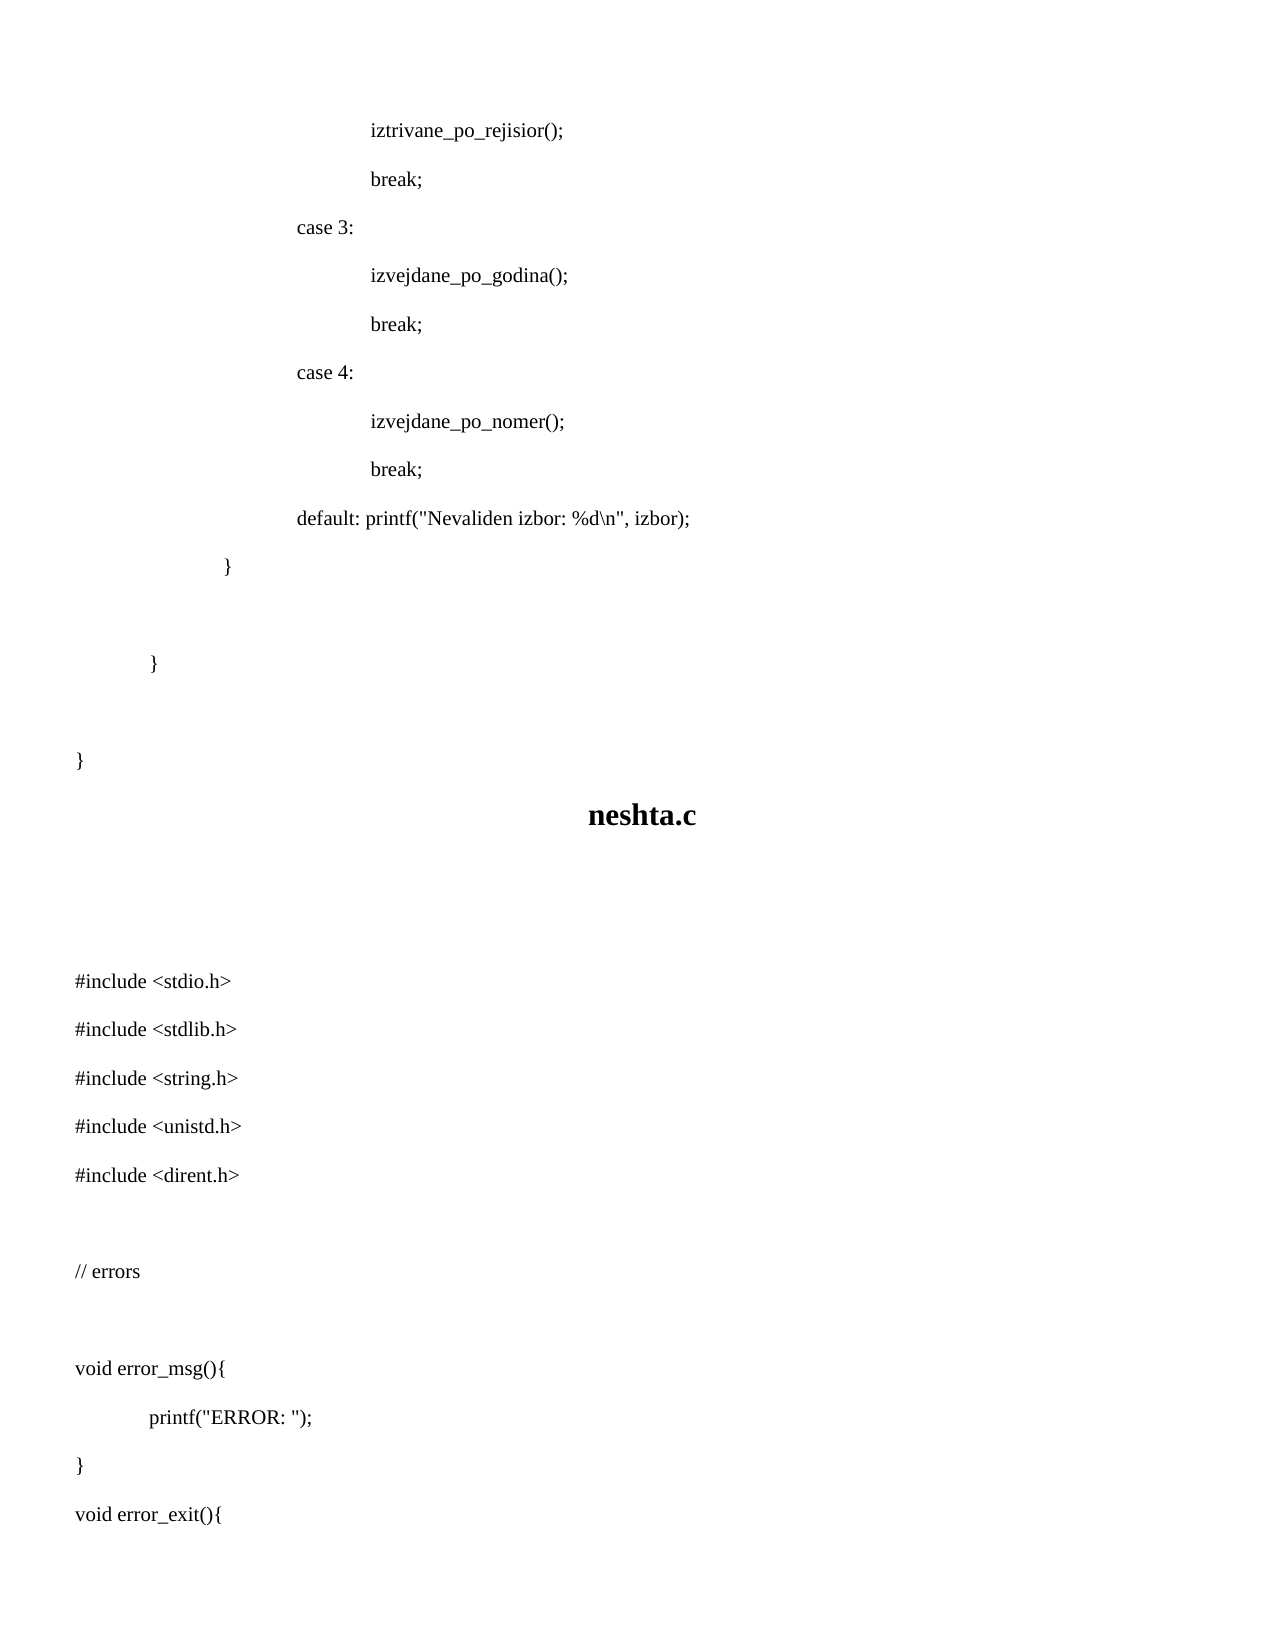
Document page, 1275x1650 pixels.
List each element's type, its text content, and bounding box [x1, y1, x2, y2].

text izvejdane_po_nomer(); [75, 409, 1209, 433]
text break; [75, 167, 1209, 191]
text } [75, 1453, 1209, 1477]
text printf("ERROR: "); [75, 1405, 1209, 1429]
text #include <string.h> [75, 1066, 1209, 1090]
text case 3: [75, 215, 1209, 239]
text } [75, 748, 1209, 772]
text void error_msg(){ [75, 1356, 1209, 1380]
text void error_exit(){ [75, 1502, 1209, 1526]
text #include <dirent.h> [75, 1163, 1209, 1187]
text // errors [75, 1259, 1209, 1283]
text } [75, 651, 1209, 675]
text break; [75, 312, 1209, 336]
text default: printf("Nevaliden izbor: %d\n", izbor); [75, 506, 1209, 530]
text break; [75, 457, 1209, 481]
text } [75, 554, 1209, 578]
text #include <stdio.h> [75, 969, 1209, 993]
text #include <stdlib.h> [75, 1017, 1209, 1041]
text neshta.c [75, 796, 1209, 832]
text case 4: [75, 360, 1209, 384]
text iztrivane_po_rejisior(); [75, 118, 1209, 142]
text izvejdane_po_godina(); [75, 263, 1209, 287]
text #include <unistd.h> [75, 1114, 1209, 1138]
